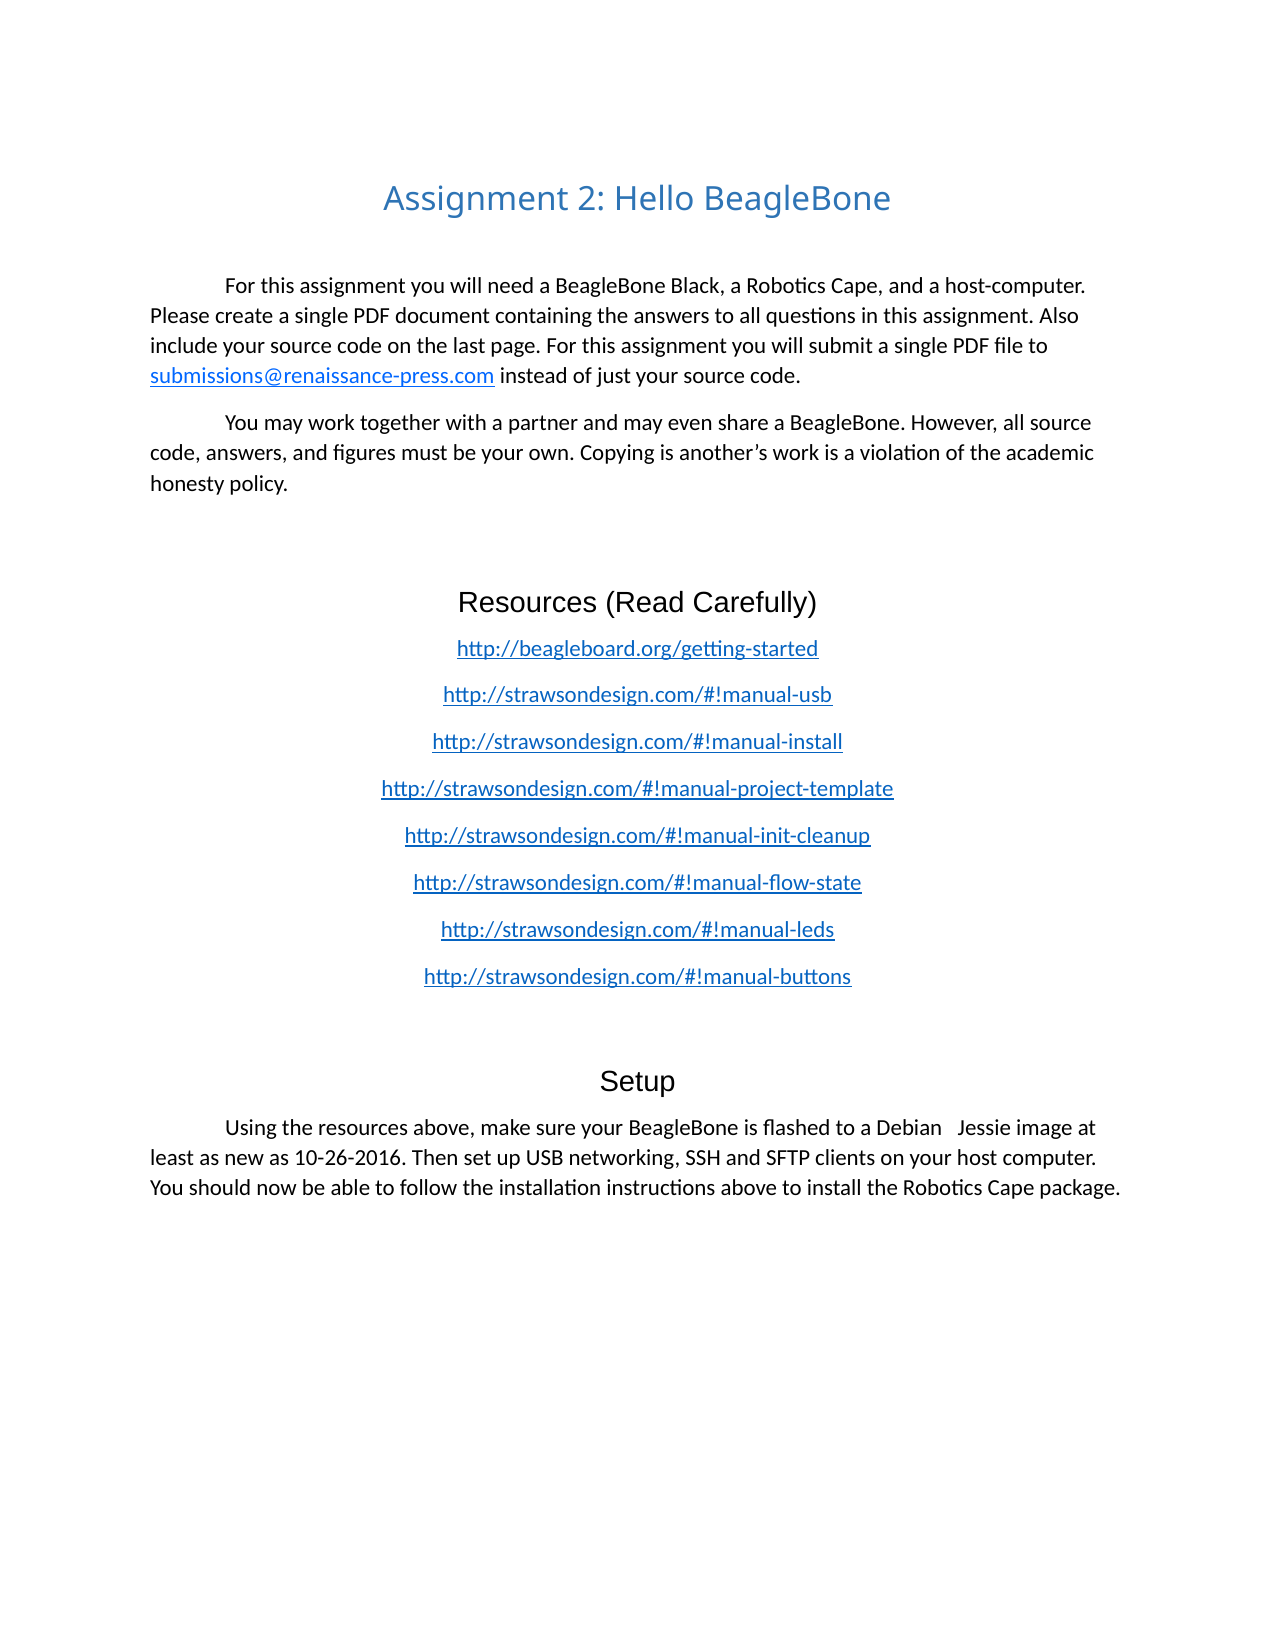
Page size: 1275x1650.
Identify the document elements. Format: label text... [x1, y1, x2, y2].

text http://strawsondesign.com/#!manual-init-cleanup [150, 821, 1125, 849]
text http://beagleboard.org/getting-started [150, 634, 1125, 662]
text http://strawsondesign.com/#!manual-usb [150, 681, 1125, 709]
text For this assignment you will need a BeagleBone Black, a Robotics Cape, and a host-computer. Please create a single PDF document containing the answers to all questions in this assignment. Also include your source code on the last page. For this assignment you will submit a single PDF file to submissions@renaissance-press.com instead of just your source code. [150, 271, 1125, 389]
text http://strawsondesign.com/#!manual-leds [150, 915, 1125, 943]
text http://strawsondesign.com/#!manual-flow-state [150, 868, 1125, 896]
text http://strawsondesign.com/#!manual-buttons [150, 962, 1125, 990]
subtitle Assignment 2: Hello BeagleBone [150, 175, 1125, 220]
text http://strawsondesign.com/#!manual-install [150, 727, 1125, 756]
text Using the resources above, make sure your BeagleBone is flashed to a Debian Jessie image at least as new as 10-26-2016. Then set up USB networking, SSH and SFTP clients on your host computer. You should now be able to follow the installation instructions above to install the Robotics Cape package. [150, 1113, 1125, 1201]
subtitle Resources (Read Carefully) [150, 585, 1125, 619]
text http://strawsondesign.com/#!manual-project-template [150, 774, 1125, 802]
text You may work together with a partner and may even share a BeagleBone. However, all source code, answers, and figures must be your own. Copying is another’s work is a violation of the academic honesty policy. [150, 408, 1125, 497]
subtitle Setup [150, 1064, 1125, 1097]
